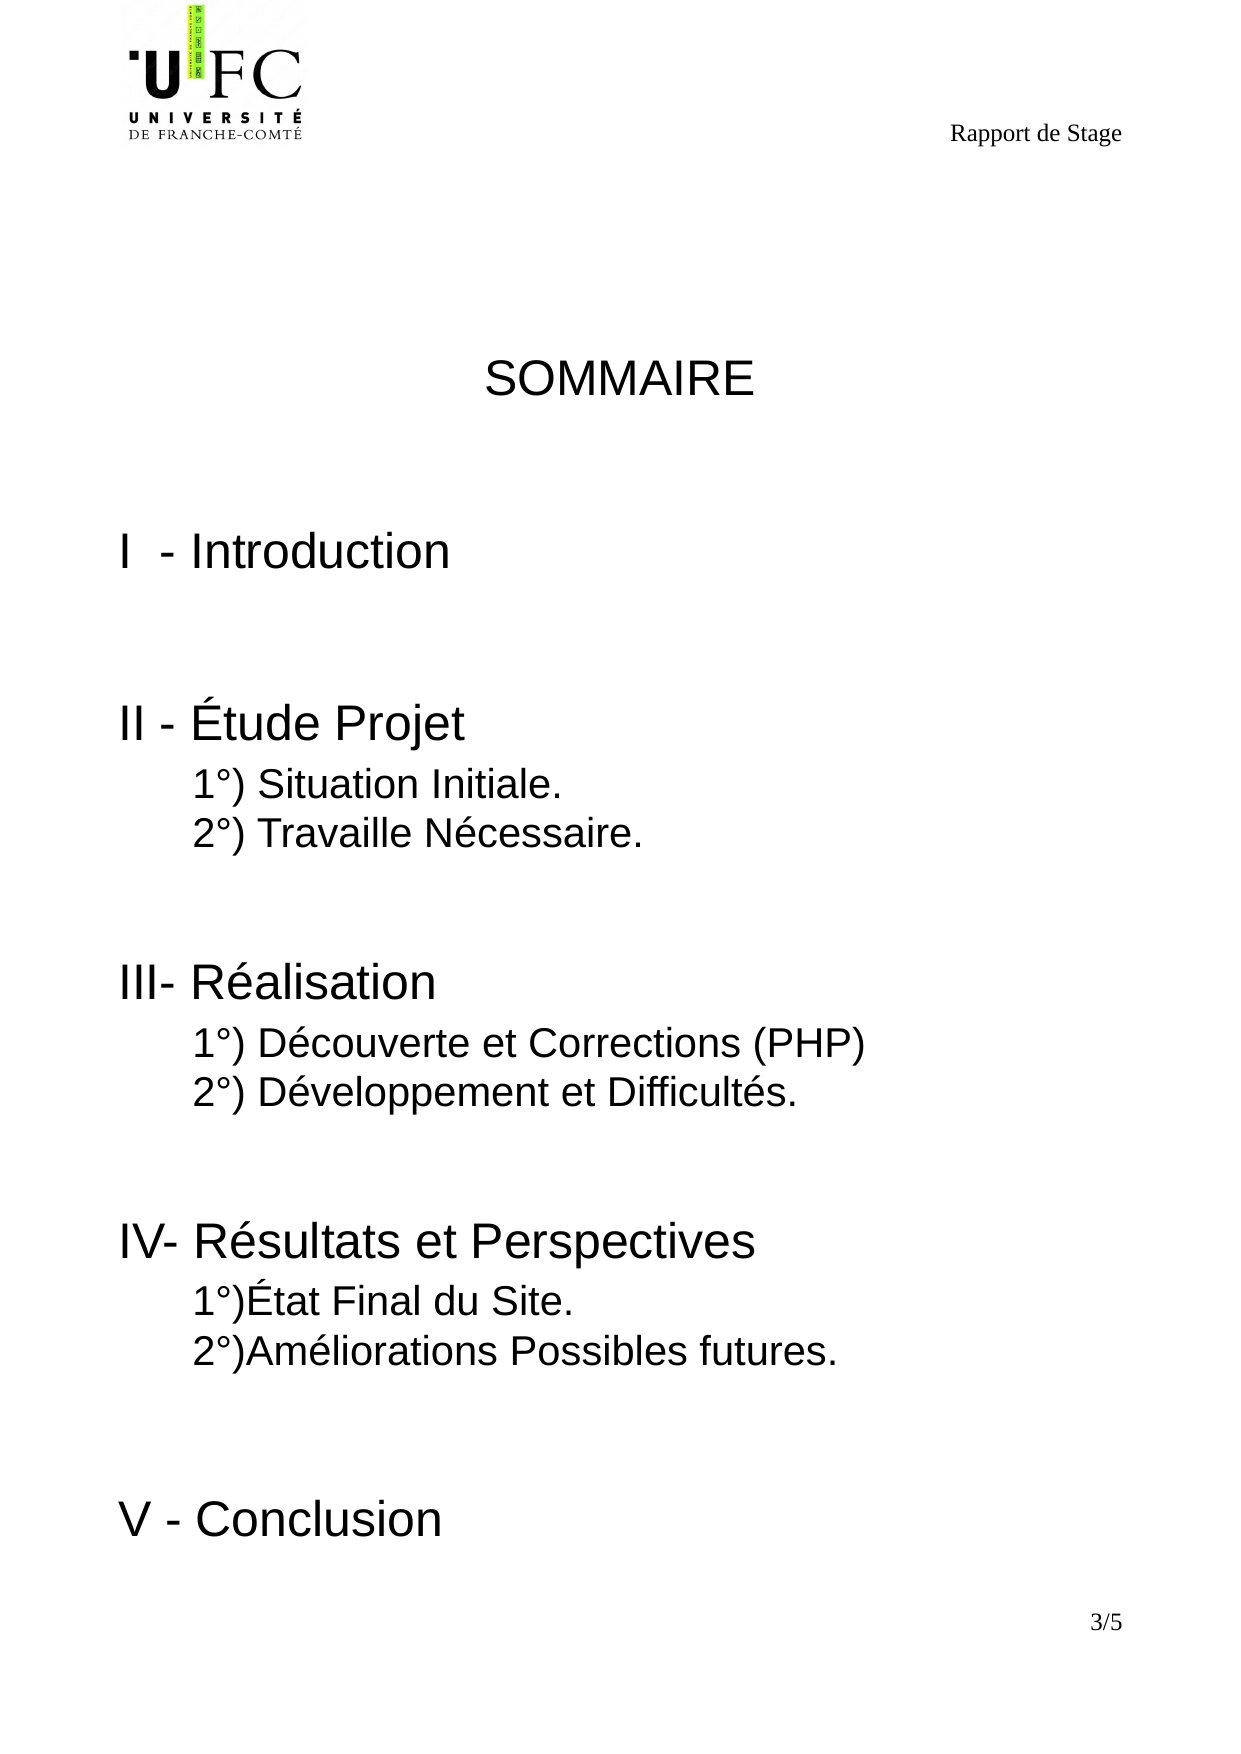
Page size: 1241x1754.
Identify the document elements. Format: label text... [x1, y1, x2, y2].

text I - Introduction [118, 521, 1122, 579]
text 1°)État Final du Site. [118, 1269, 1122, 1326]
text III- Réalisation [118, 953, 1122, 1010]
text 2°) Travaille Nécessaire. [118, 809, 1122, 857]
text SOMMAIRE [118, 349, 1122, 406]
text IV- Résultats et Perspectives [118, 1211, 1122, 1269]
text 1°) Découverte et Corrections (PHP) [118, 1010, 1122, 1068]
picture [121, 0, 308, 147]
text 1°) Situation Initiale. [118, 751, 1122, 809]
text II - Étude Projet [118, 694, 1122, 751]
text V - Conclusion [118, 1489, 1122, 1547]
text 2°) Développement et Difficultés. [118, 1068, 1122, 1116]
text 2°)Améliorations Possibles futures. [118, 1326, 1122, 1374]
